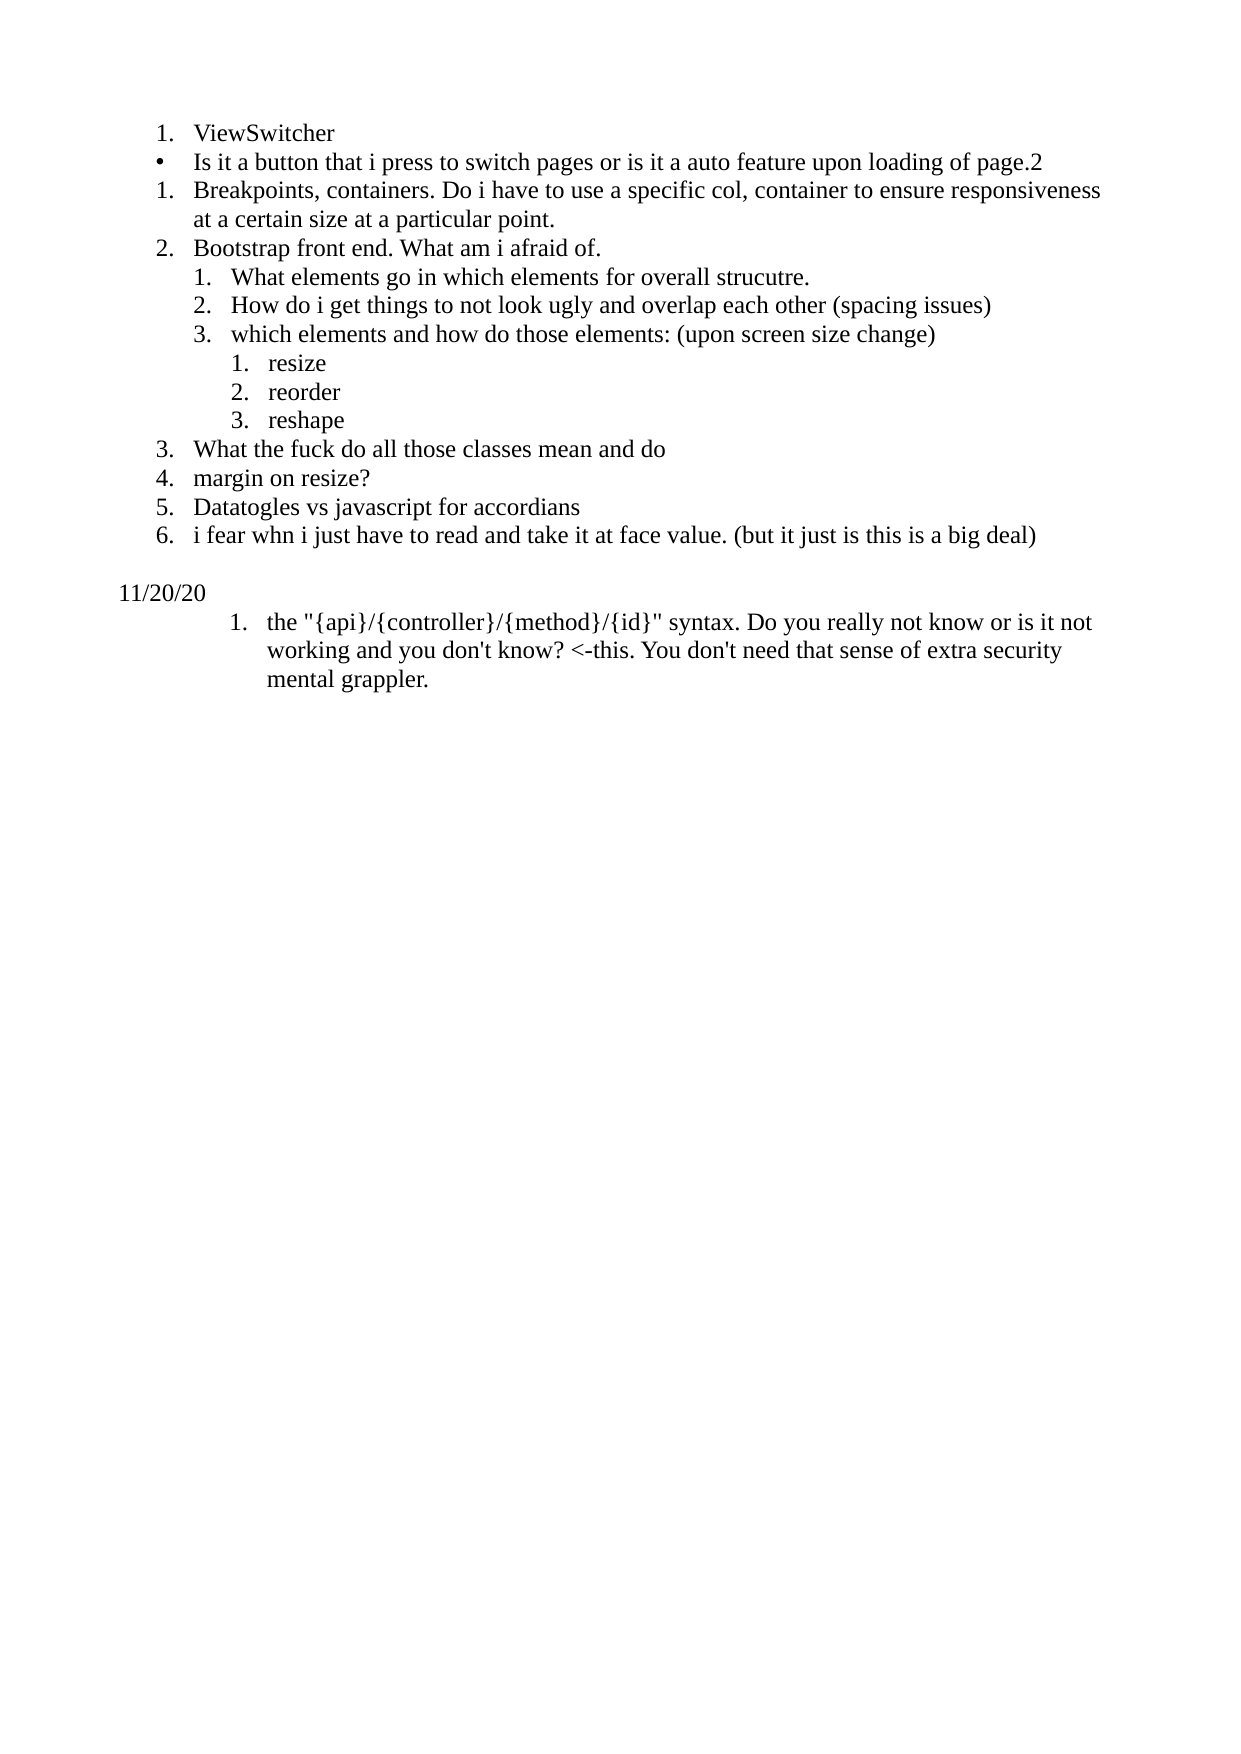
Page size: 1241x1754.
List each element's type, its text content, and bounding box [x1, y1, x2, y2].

list How do i get things to not look ugly and overlap each other (spacing issues) [193, 291, 1122, 319]
list reshape [231, 406, 1122, 434]
text 11/20/20 [118, 578, 1122, 607]
list What the fuck do all those classes mean and do [156, 434, 1122, 463]
list Bootstrap front end. What am i afraid of. [156, 233, 1122, 262]
list Is it a button that i press to switch pages or is it a auto feature upon loading of page.2 [156, 147, 1122, 176]
list i fear whn i just have to read and take it at face value. (but it just is this is a big deal) [156, 521, 1122, 549]
list resize [231, 348, 1122, 377]
list the "{api}/{controller}/{method}/{id}" syntax. Do you really not know or is it not working and you don't know? <-this. You don't need that sense of extra security mental grappler. [229, 607, 1122, 722]
list Breakpoints, containers. Do i have to use a specific col, container to ensure responsiveness at a certain size at a particular point. [156, 176, 1122, 233]
list reorder [231, 377, 1122, 406]
list margin on resize? [156, 463, 1122, 492]
list What elements go in which elements for overall strucutre. [193, 262, 1122, 291]
list ViewSwitcher [156, 118, 1122, 147]
list Datatogles vs javascript for accordians [156, 492, 1122, 521]
list which elements and how do those elements: (upon screen size change) [193, 319, 1122, 348]
